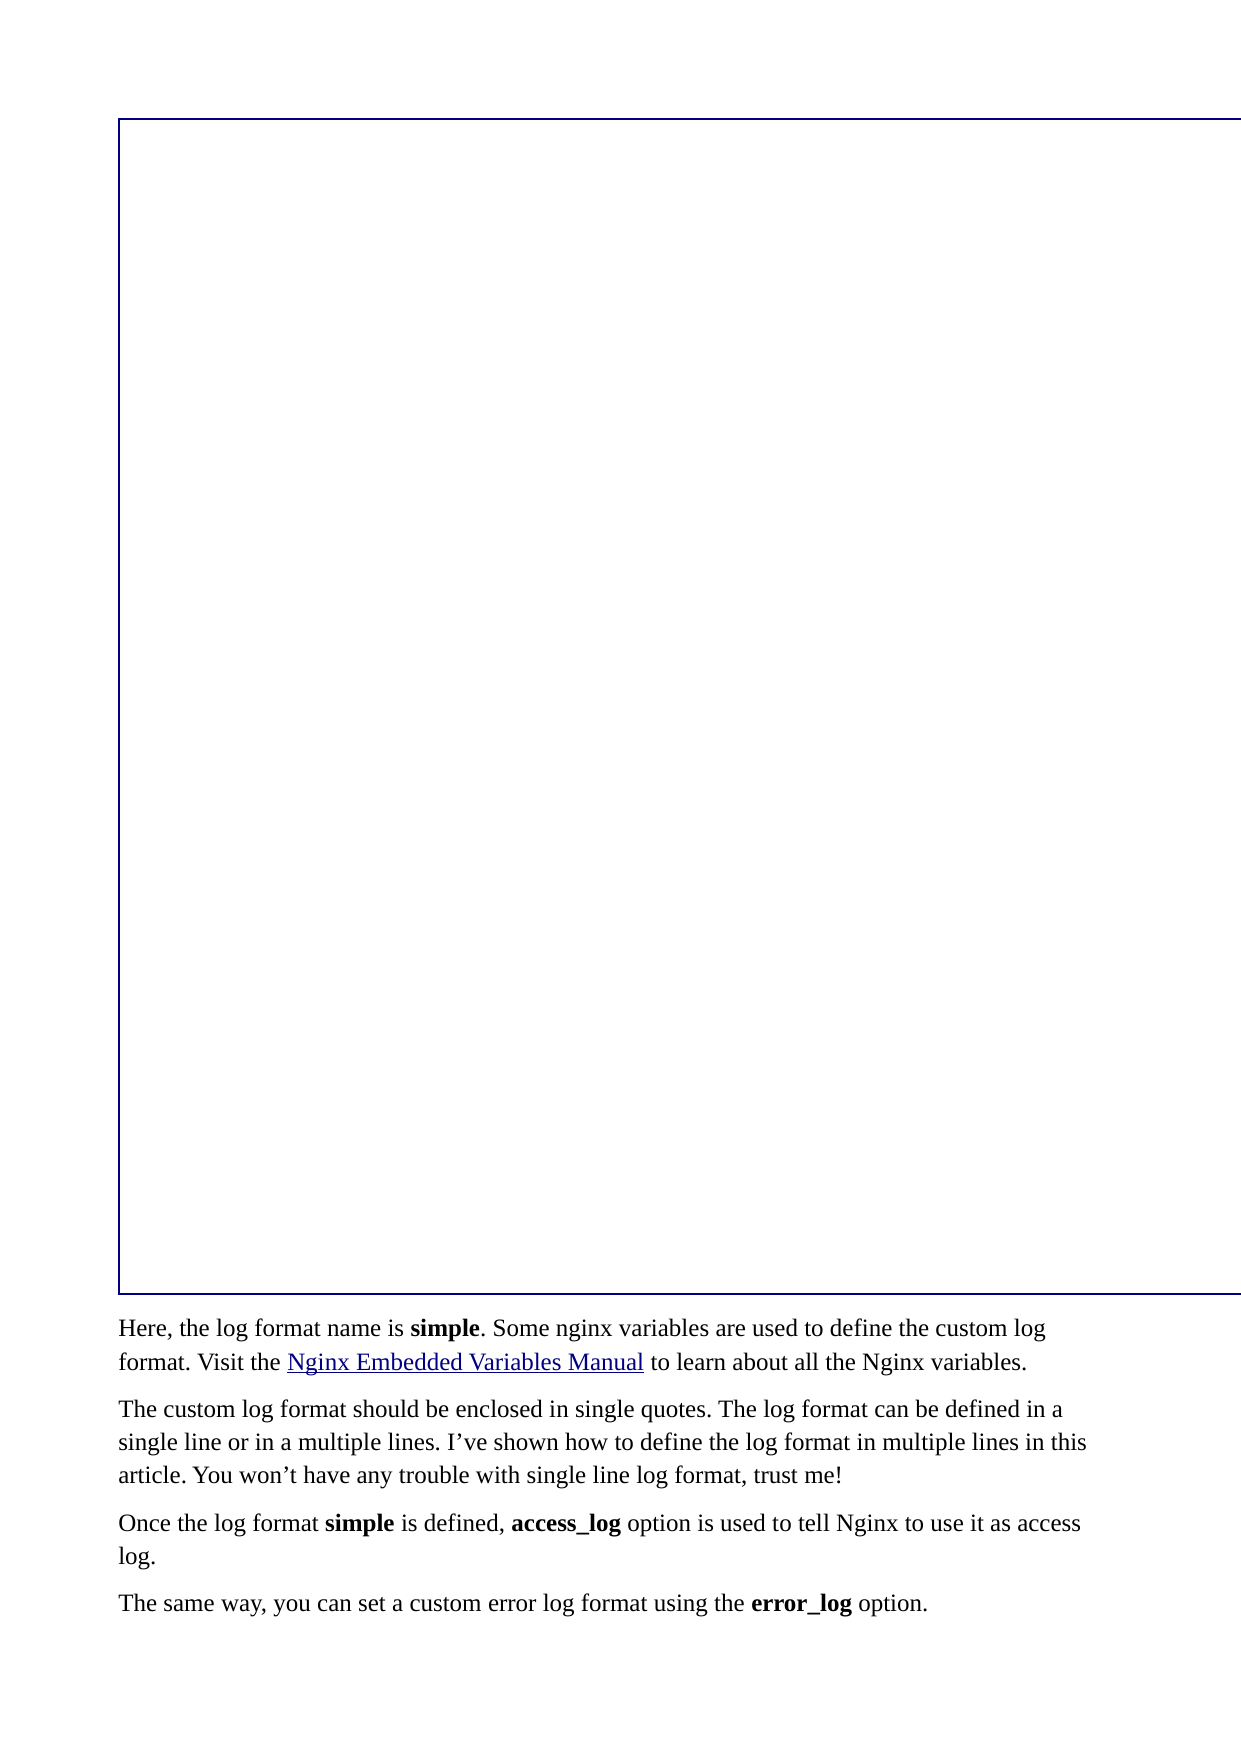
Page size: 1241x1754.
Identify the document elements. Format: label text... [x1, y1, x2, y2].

text The custom log format should be enclosed in single quotes. The log format can be defined in a single line or in a multiple lines. I’ve shown how to define the log format in multiple lines in this article. You won’t have any trouble with single line log format, trust me! [118, 1394, 1122, 1489]
text The same way, you can set a custom error log format using the error_log option. [118, 1588, 1122, 1617]
text Here, the log format name is simple. Some nginx variables are used to define the custom log format. Visit the Nginx Embedded Variables Manual to learn about all the Nginx variables. [118, 1313, 1122, 1375]
text Once the log format simple is defined, access_log option is used to tell Nginx to use it as access log. [118, 1508, 1122, 1569]
